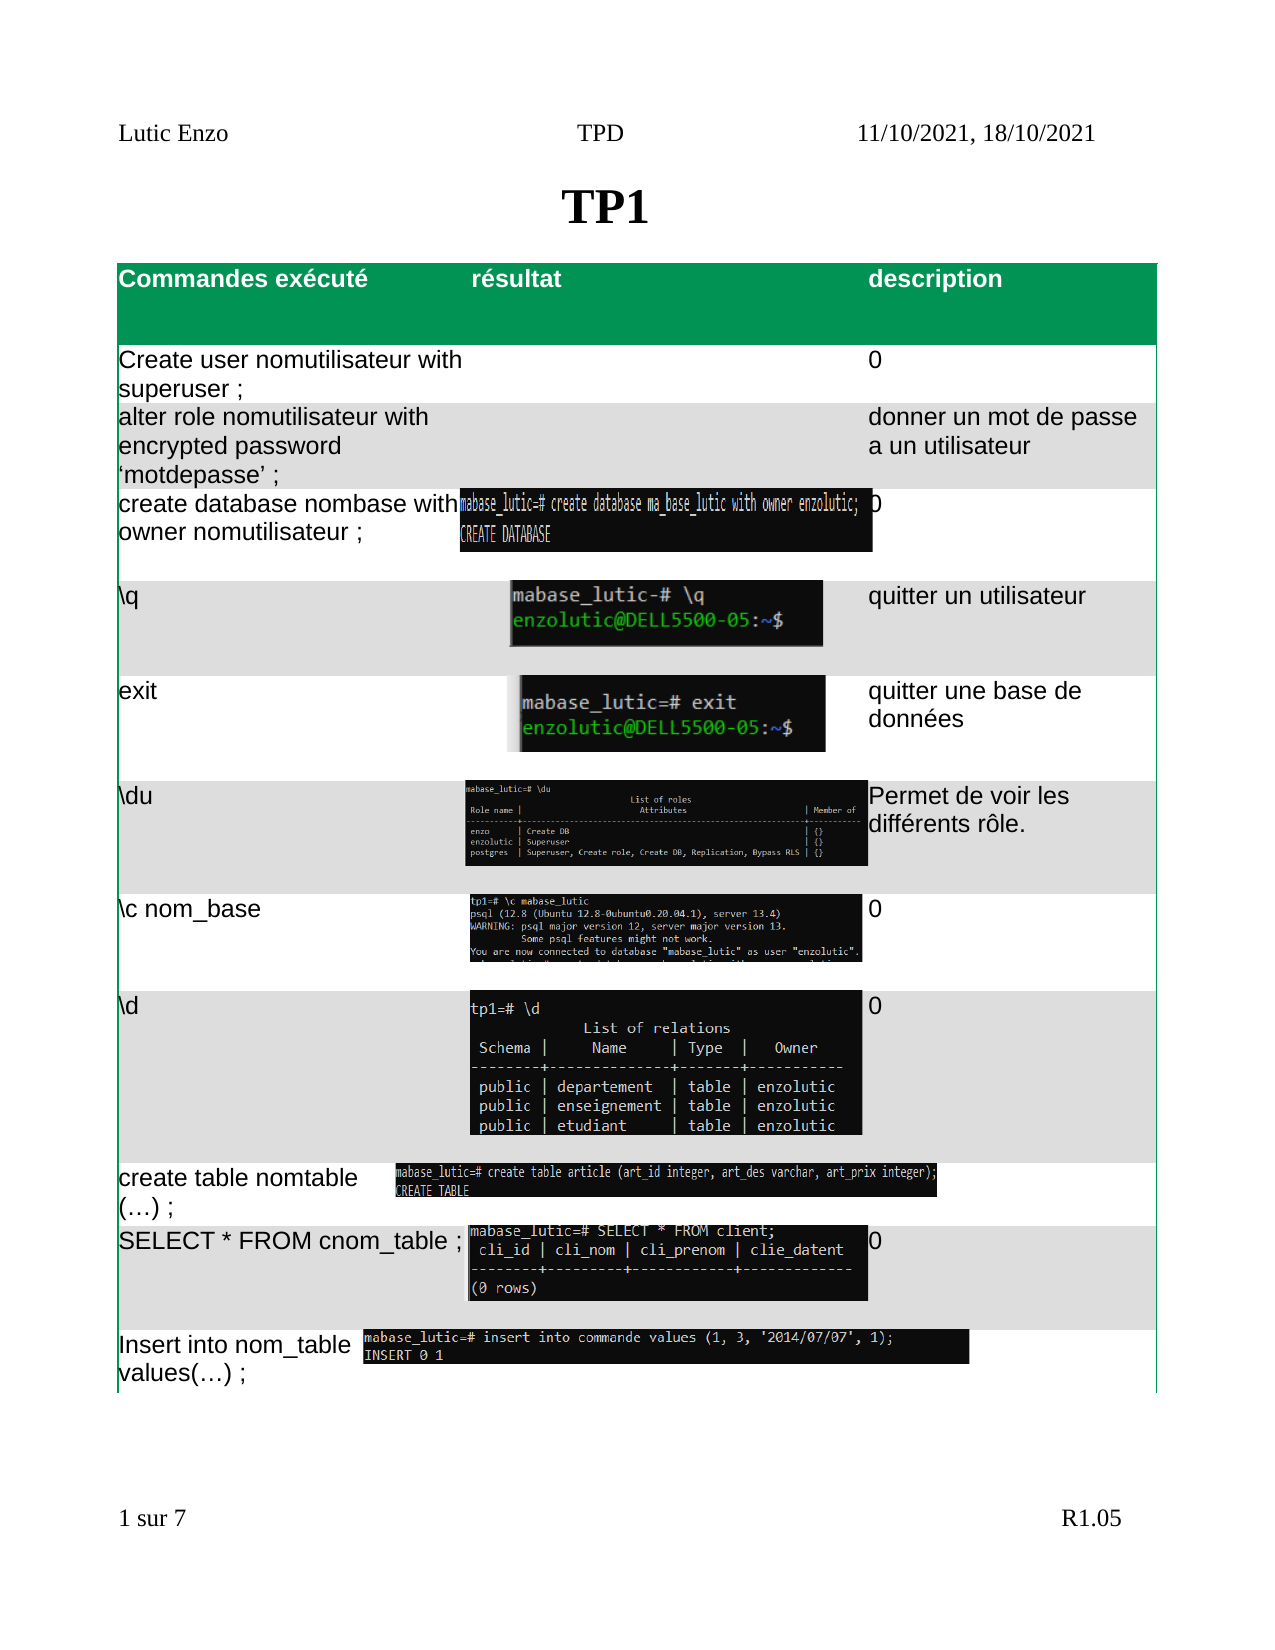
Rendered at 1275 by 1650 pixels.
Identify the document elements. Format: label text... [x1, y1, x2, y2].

picture [470, 990, 863, 1135]
table_cell exit [119, 676, 464, 781]
table_cell [464, 866, 868, 894]
table_cell donner un mot de passe a un utilisateur [868, 403, 1156, 489]
table_cell \du [119, 781, 464, 894]
table_cell quitter un utilisateur [868, 581, 1156, 676]
table_cell 0 [868, 1226, 1156, 1330]
table_cell [464, 991, 868, 1163]
table_header résultat [464, 264, 868, 345]
text TP1 [118, 176, 1157, 234]
picture [506, 675, 826, 752]
table_cell create table nomtable (…) ; [119, 1163, 464, 1226]
table_cell [464, 1197, 868, 1225]
picture [395, 1163, 937, 1197]
picture [509, 580, 824, 647]
table_cell create database nombase with owner nomutilisateur ; [119, 489, 464, 581]
table_cell [464, 894, 868, 991]
picture [470, 894, 863, 962]
table_cell [464, 581, 868, 676]
table_cell 0 [868, 489, 1156, 581]
table_header Commandes exécuté [119, 264, 464, 345]
table_cell \d [119, 991, 464, 1163]
table_header description [868, 264, 1156, 345]
table_cell [464, 1301, 868, 1329]
table_cell 0 [868, 894, 1156, 991]
table_cell [464, 1364, 868, 1392]
table_cell Insert into nom_table values(…) ; [119, 1330, 464, 1392]
table_cell Permet de voir les différents rôle. [868, 781, 1156, 894]
table_cell [464, 403, 868, 488]
picture [464, 780, 869, 866]
table_cell \c nom_base [119, 894, 464, 991]
table_cell alter role nomutilisateur with encrypted password ‘motdepasse’ ; [119, 403, 464, 489]
table_cell [464, 345, 868, 402]
table_cell 0 [868, 1330, 1156, 1392]
table_cell \q [119, 581, 464, 676]
picture [464, 1225, 869, 1301]
table_cell quitter une base de données [868, 676, 1156, 781]
table_cell 0 [868, 1163, 1156, 1226]
table_cell 0 [868, 345, 1156, 402]
table_cell [464, 676, 868, 780]
table_cell Create user nomutilisateur with superuser ; [119, 345, 464, 402]
table_cell 0 [868, 991, 1156, 1163]
picture [459, 488, 873, 552]
picture [363, 1329, 970, 1364]
table_cell [464, 552, 868, 581]
table_cell SELECT * FROM cnom_table ; [119, 1226, 464, 1330]
